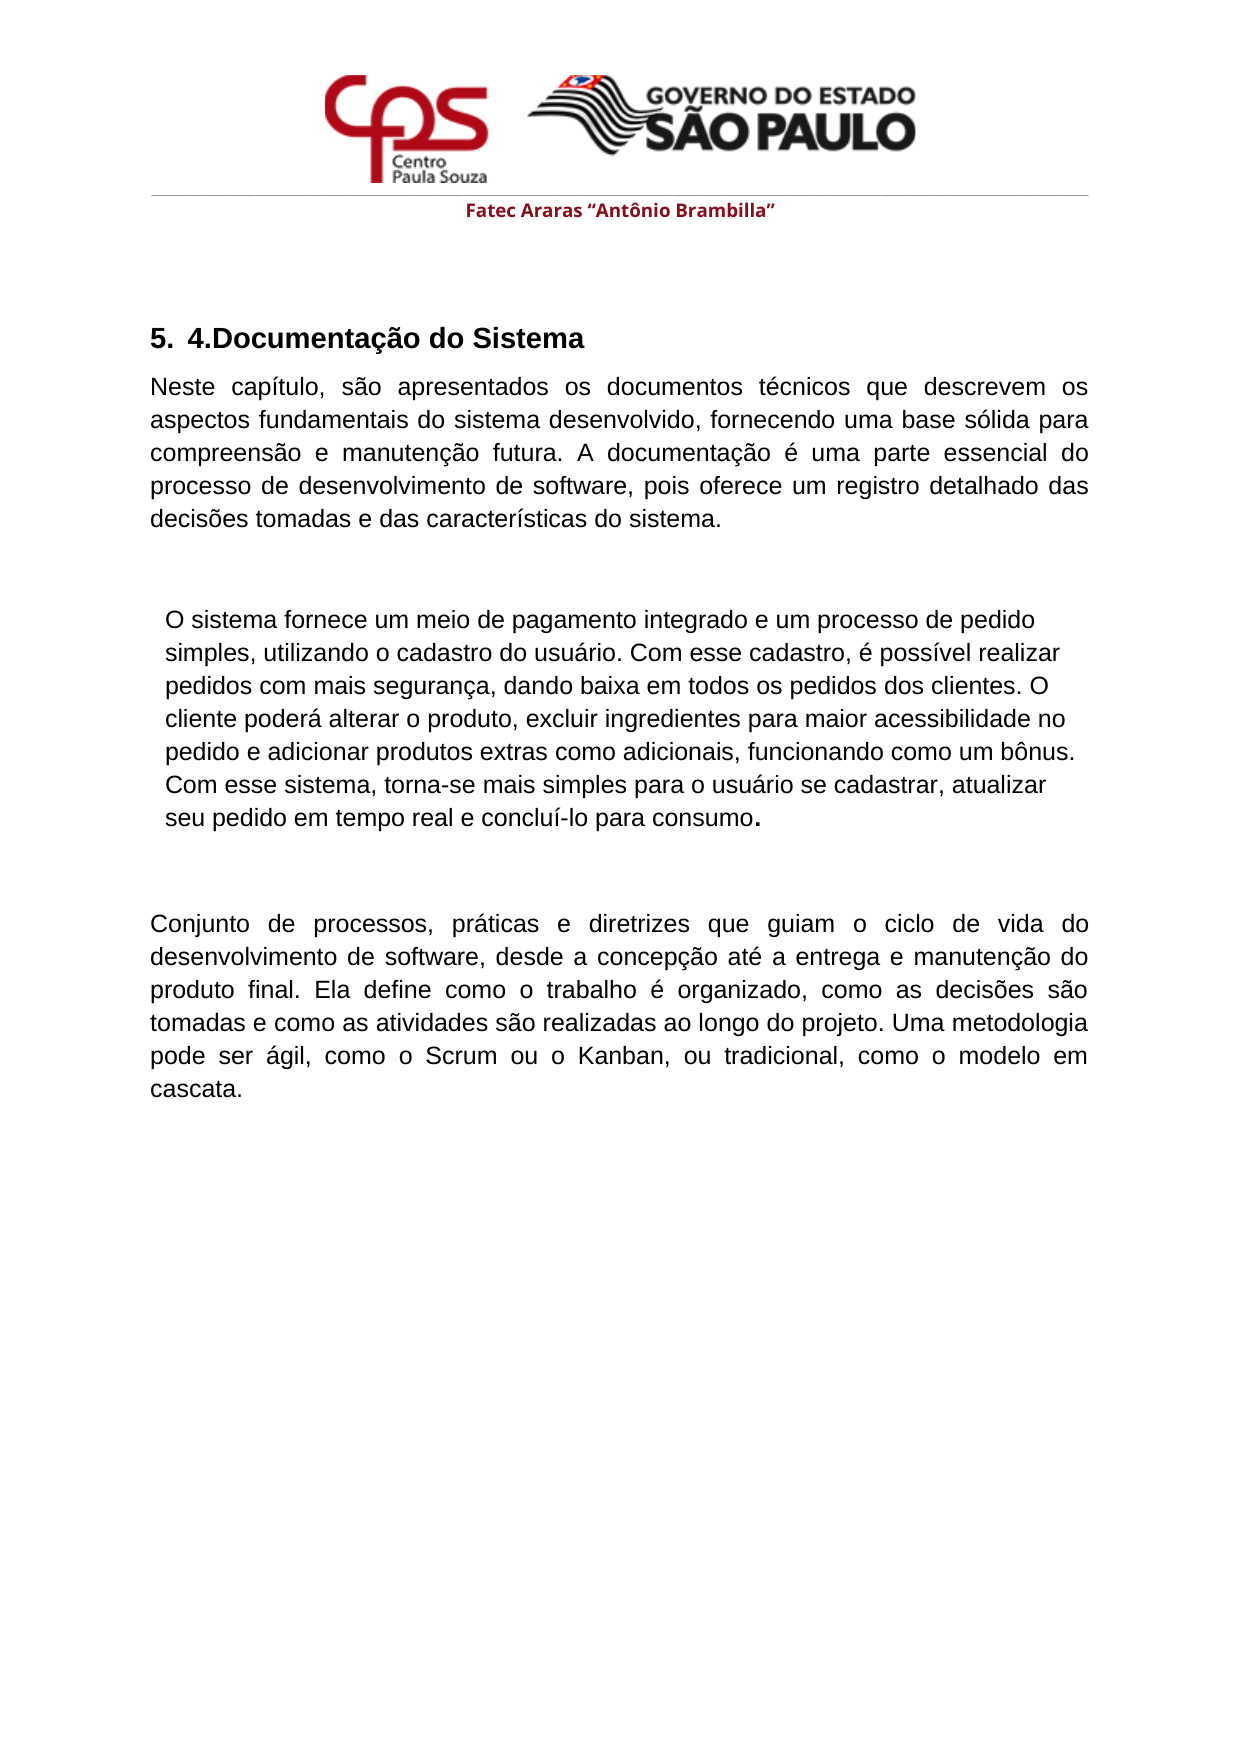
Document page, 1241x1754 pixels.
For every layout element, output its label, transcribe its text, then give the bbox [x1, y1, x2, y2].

subtitle O sistema fornece um meio de pagamento integrado e um processo de pedido simples, utilizando o cadastro do usuário. Com esse cadastro, é possível realizar pedidos com mais segurança, dando baixa em todos os pedidos dos clientes. O cliente poderá alterar o produto, excluir ingredientes para maior acessibilidade no pedido e adicionar produtos extras como adicionais, funcionando como um bônus. Com esse sistema, torna-se mais simples para o usuário se cadastrar, atualizar seu pedido em tempo real e concluí-lo para consumo. [165, 605, 1090, 832]
text Conjunto de processos, práticas e diretrizes que guiam o ciclo de vida do desenvolvimento de software, desde a concepção até a entrega e manutenção do produto final. Ela define como o trabalho é organizado, como as decisões são tomadas e como as atividades são realizadas ao longo do projeto. Uma metodologia pode ser ágil, como o Scrum ou o Kanban, ou tradicional, como o modelo em cascata. [150, 909, 1090, 1103]
subtitle 4.Documentação do Sistema [150, 321, 1090, 354]
text Neste capítulo, são apresentados os documentos técnicos que descrevem os aspectos fundamentais do sistema desenvolvido, fornecendo uma base sólida para compreensão e manutenção futura. A documentação é uma parte essencial do processo de desenvolvimento de software, pois oferece um registro detalhado das decisões tomadas e das características do sistema. [150, 372, 1090, 533]
